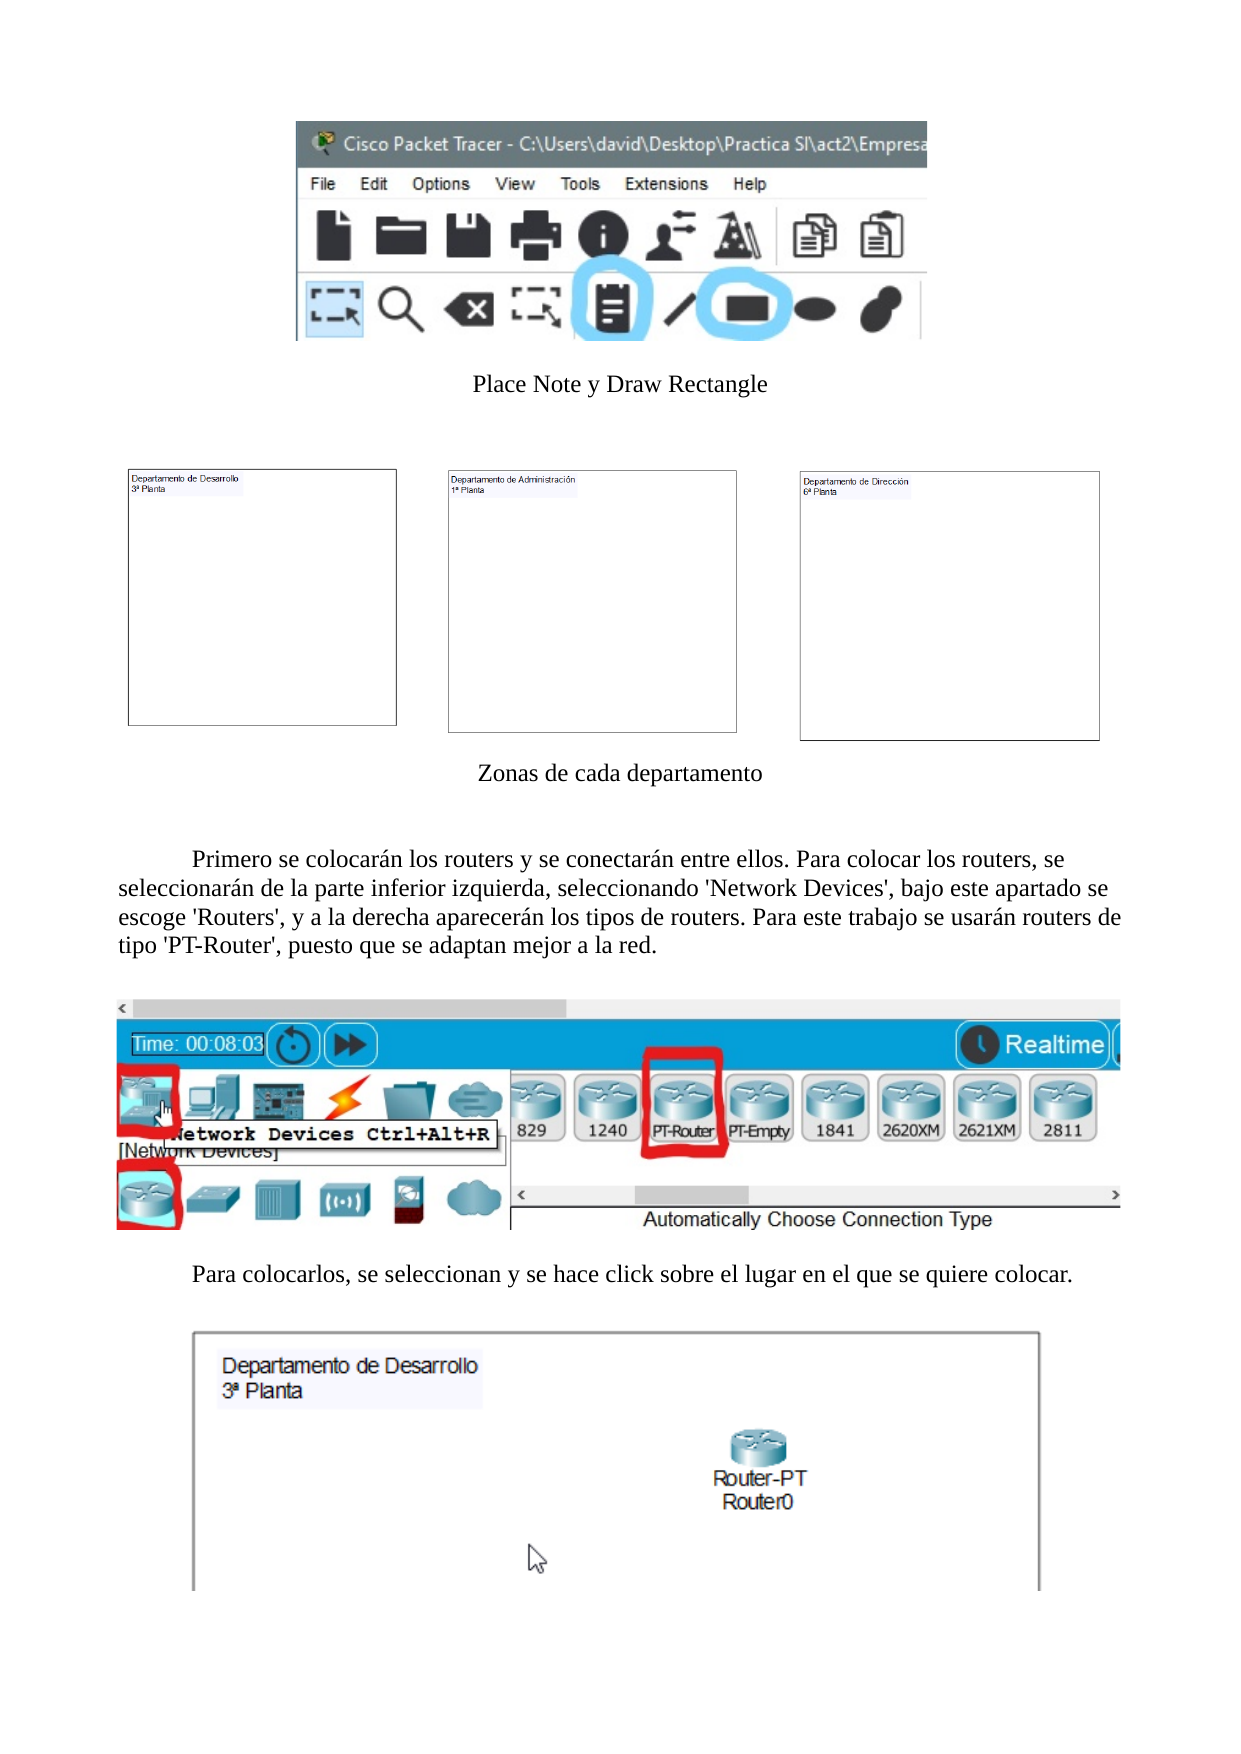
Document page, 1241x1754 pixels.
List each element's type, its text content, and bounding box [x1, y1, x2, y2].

picture [116, 970, 1121, 1230]
text Para colocarlos, se seleccionan y se hace click sobre el lugar en el que se quiere colocar. [118, 1259, 1122, 1287]
text Zonas de cada departamento [118, 758, 1122, 787]
text Primero se colocarán los routers y se conectarán entre ellos. Para colocar los routers, se seleccionarán de la parte inferior izquierda, seleccionando 'Network Devices', bajo este apartado se escoge 'Routers', y a la derecha aparecerán los tipos de routers. Para este trabajo se usarán routers de tipo 'PT-Router', puesto que se adaptan mejor a la red. [118, 844, 1122, 959]
text Place Note y Draw Rectangle [118, 369, 1122, 398]
picture [118, 455, 1122, 758]
picture [295, 121, 928, 341]
picture [186, 1311, 1068, 1591]
